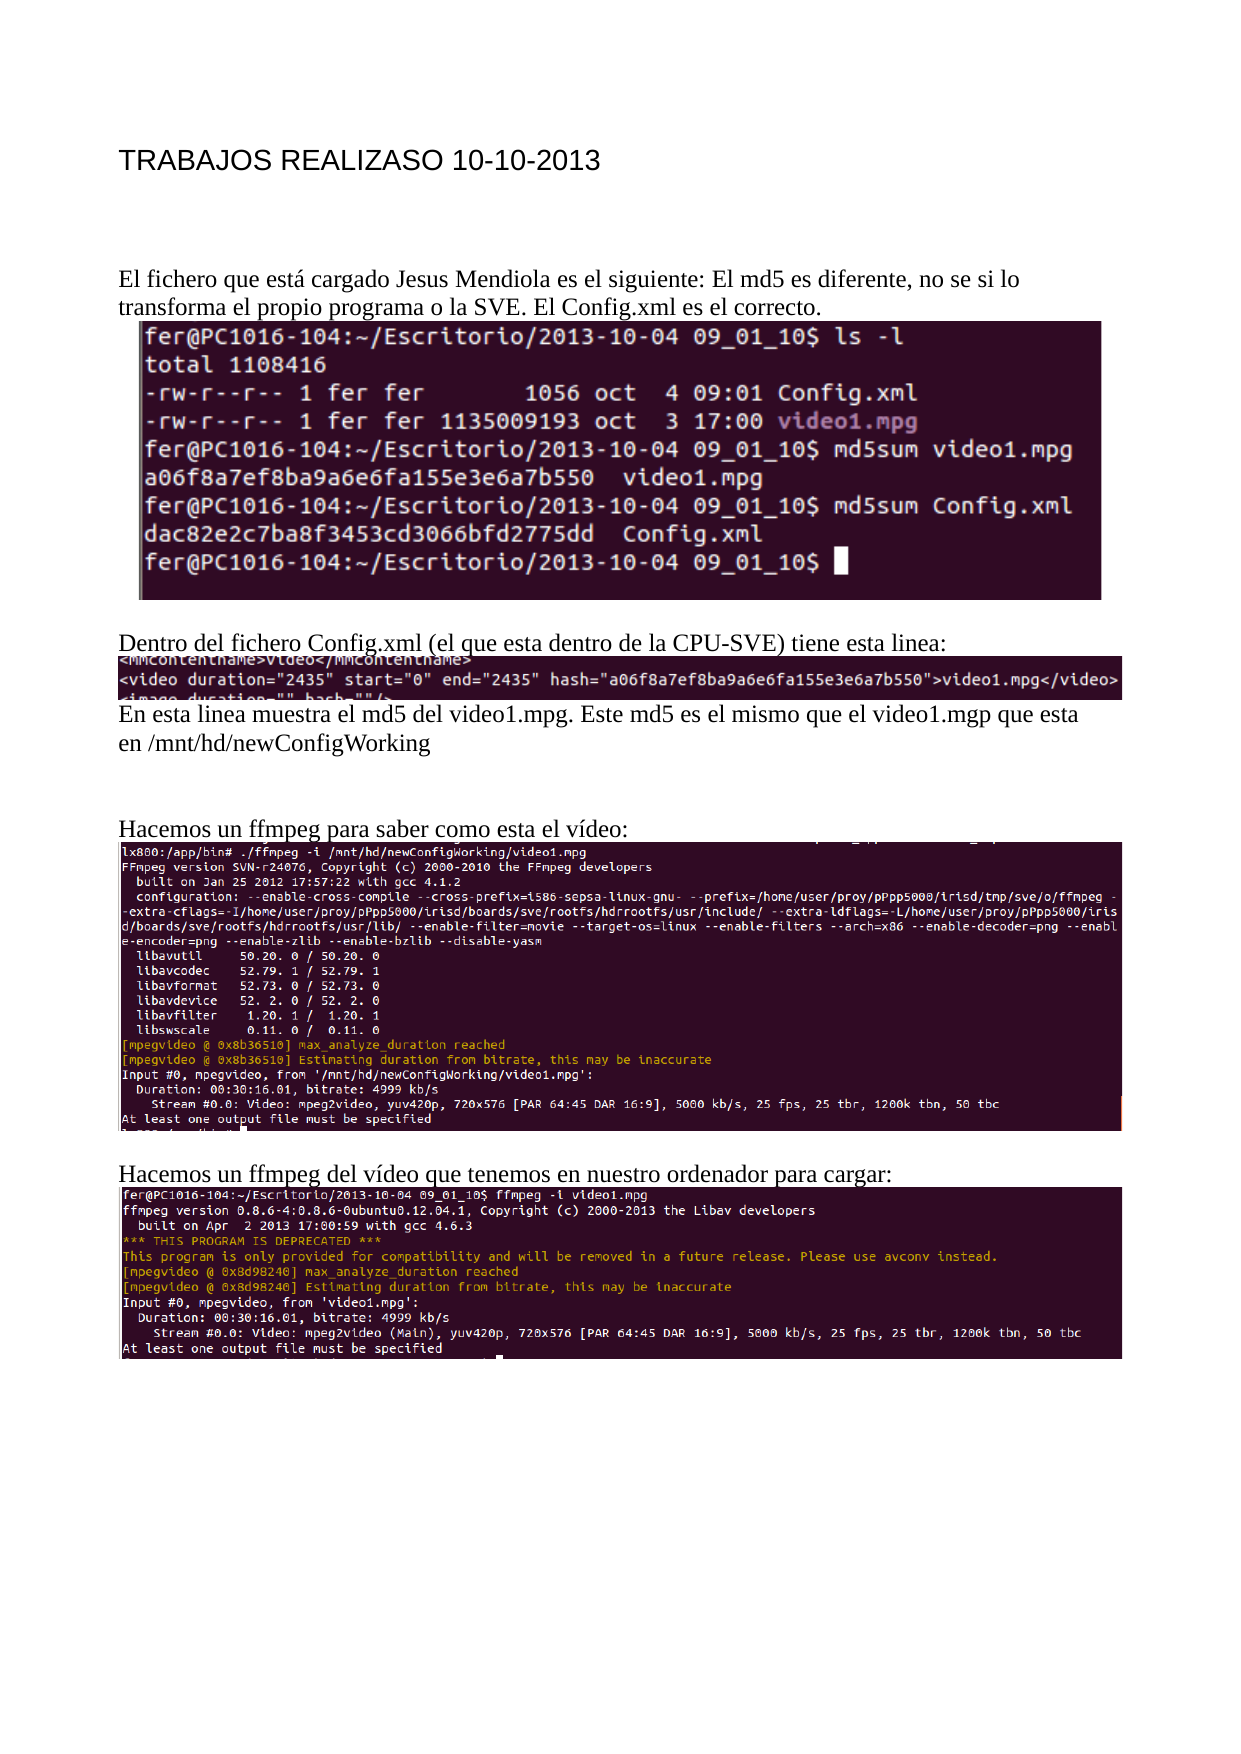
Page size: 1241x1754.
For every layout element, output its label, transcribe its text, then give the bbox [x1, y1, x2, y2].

text Dentro del fichero Config.xml (el que esta dentro de la CPU-SVE) tiene esta linea: [118, 628, 1122, 656]
text En esta linea muestra el md5 del video1.mpg. Este md5 es el mismo que el video1.mgp que esta en /mnt/hd/newConfigWorking [118, 700, 1122, 757]
picture [118, 656, 1123, 700]
picture [138, 321, 1102, 600]
text Hacemos un ffmpeg para saber como esta el vídeo: [118, 814, 1122, 842]
text El fichero que está cargado Jesus Mendiola es el siguiente: El md5 es diferente, no se si lo transforma el propio programa o la SVE. El Config.xml es el correcto. [118, 264, 1122, 321]
picture [118, 842, 1123, 1131]
picture [118, 1187, 1123, 1359]
text Hacemos un ffmpeg del vídeo que tenemos en nuestro ordenador para cargar: [118, 1159, 1122, 1187]
